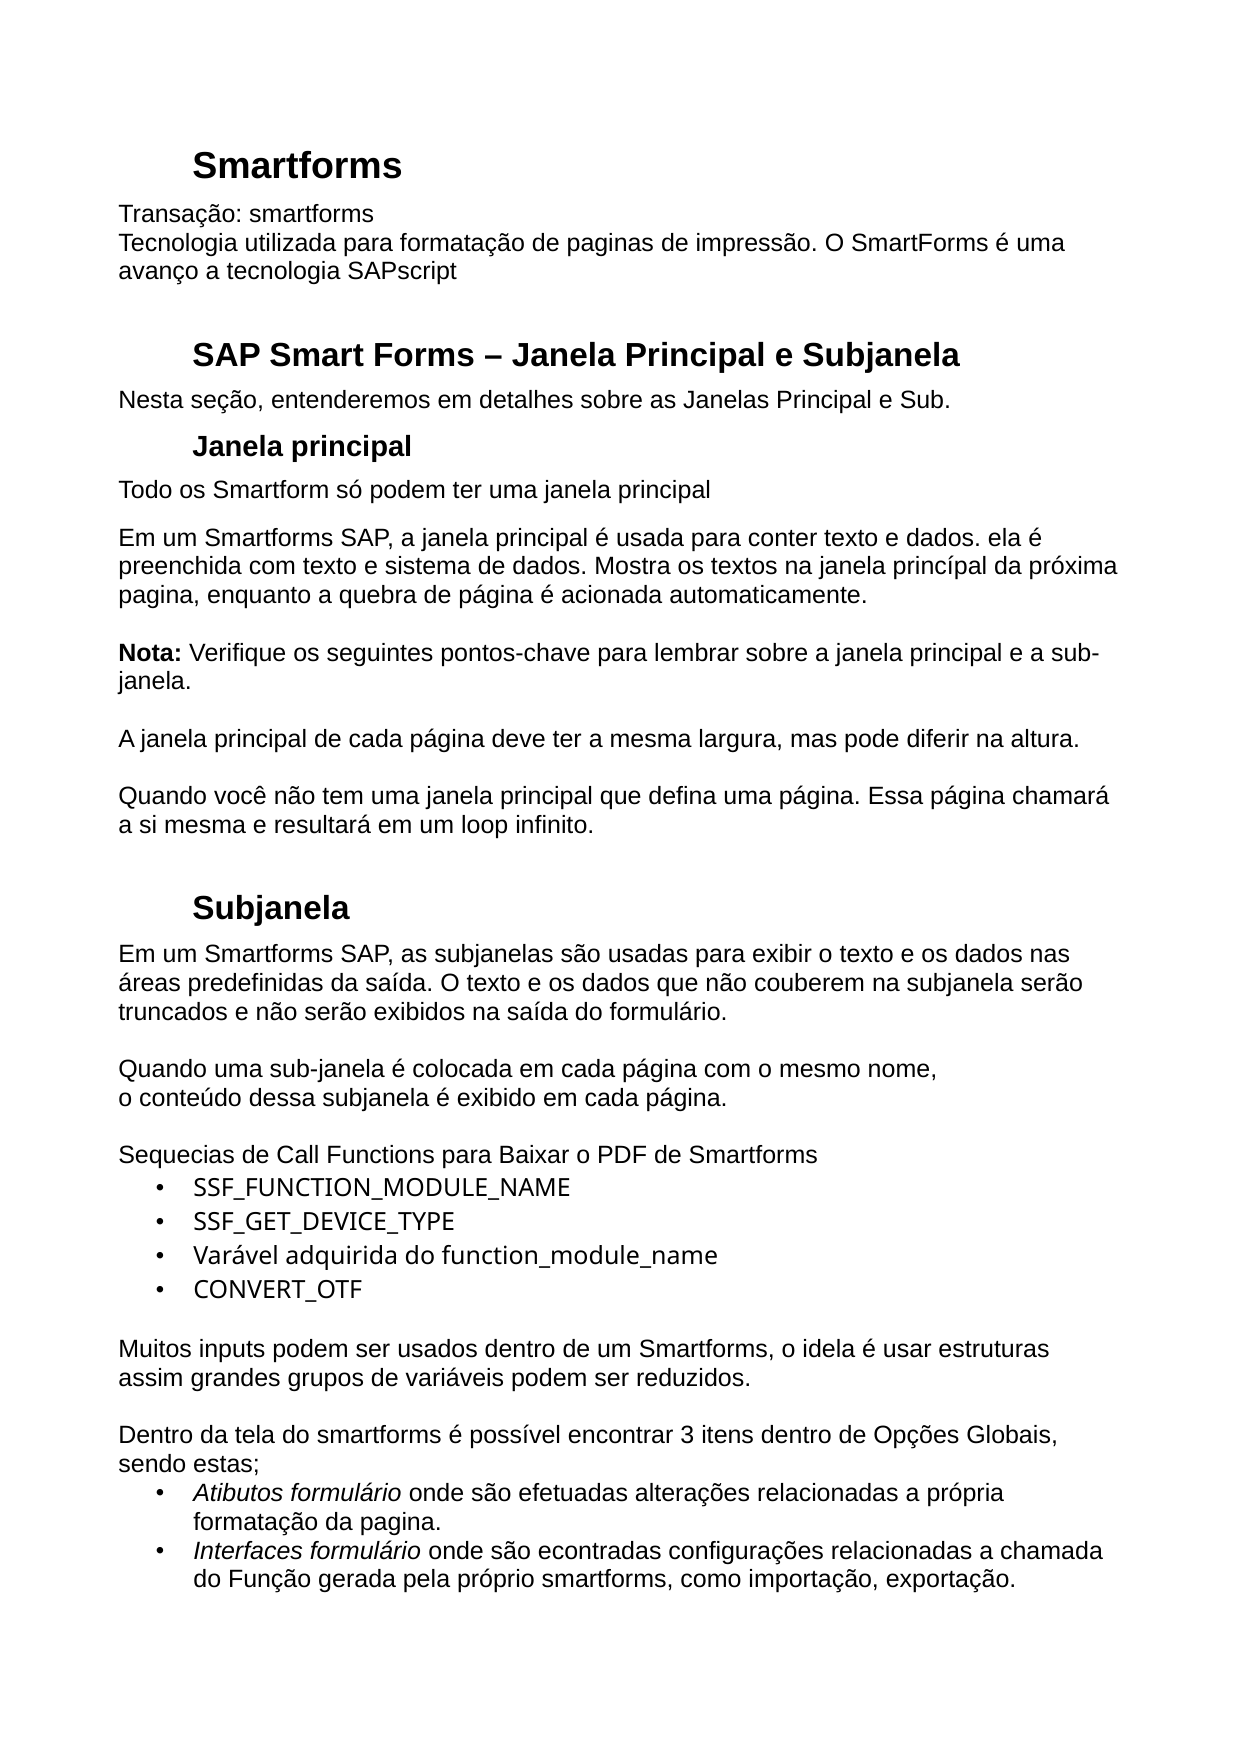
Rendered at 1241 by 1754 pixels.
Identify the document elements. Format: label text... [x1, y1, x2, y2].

text Quando uma sub-janela é colocada em cada página com o mesmo nome, [118, 1054, 1122, 1083]
list Interfaces formulário onde são econtradas configurações relacionadas a chamada do Função gerada pela próprio smartforms, como importação, exportação. [156, 1536, 1122, 1593]
list SSF_GET_DEVICE_TYPE [156, 1203, 1122, 1237]
text Em um Smartforms SAP, a janela principal é usada para conter texto e dados. ela é preenchida com texto e sistema de dados. Mostra os textos na janela princípal da próxima pagina, enquanto a quebra de página é acionada automaticamente. [118, 522, 1122, 609]
subtitle Janela principal [118, 429, 1122, 462]
text Tecnologia utilizada para formatação de paginas de impressão. O SmartForms é uma avanço a tecnologia SAPscript [118, 227, 1122, 285]
text Todo os Smartform só podem ter uma janela principal [118, 475, 1122, 504]
text Muitos inputs podem ser usados dentro de um Smartforms, o idela é usar estruturas assim grandes grupos de variáveis podem ser reduzidos. [118, 1334, 1122, 1392]
text Quando você não tem uma janela principal que defina uma página. Essa página chamará a si mesma e resultará em um loop infinito. [118, 781, 1122, 839]
text Em um Smartforms SAP, as subjanelas são usadas para exibir o texto e os dados nas áreas predefinidas da saída. O texto e os dados que não couberem na subjanela serão truncados e não serão exibidos na saída do formulário. [118, 939, 1122, 1026]
text o conteúdo dessa subjanela é exibido em cada página. [118, 1083, 1122, 1112]
text Nota: Verifique os seguintes pontos-chave para lembrar sobre a janela principal e a sub-janela. [118, 637, 1122, 695]
subtitle SAP Smart Forms – Janela Principal e Subjanela [118, 334, 1122, 373]
text Dentro da tela do smartforms é possível encontrar 3 itens dentro de Opções Globais, sendo estas; [118, 1421, 1122, 1478]
text Nesta seção, entenderemos em detalhes sobre as Janelas Principal e Sub. [118, 386, 1122, 414]
list Atibutos formulário onde são efetuadas alterações relacionadas a própria formatação da pagina. [156, 1478, 1122, 1536]
text A janela principal de cada página deve ter a mesma largura, mas pode diferir na altura. [118, 724, 1122, 752]
subtitle Subjanela [118, 888, 1122, 927]
text Transação: smartforms [118, 199, 1122, 227]
text Sequecias de Call Functions para Baixar o PDF de Smartforms [118, 1141, 1122, 1169]
subtitle Smartforms [118, 143, 1122, 186]
list Varável adquirida do function_module_name [156, 1237, 1122, 1271]
list CONVERT_OTF [156, 1271, 1122, 1306]
list SSF_FUNCTION_MODULE_NAME [156, 1169, 1122, 1203]
